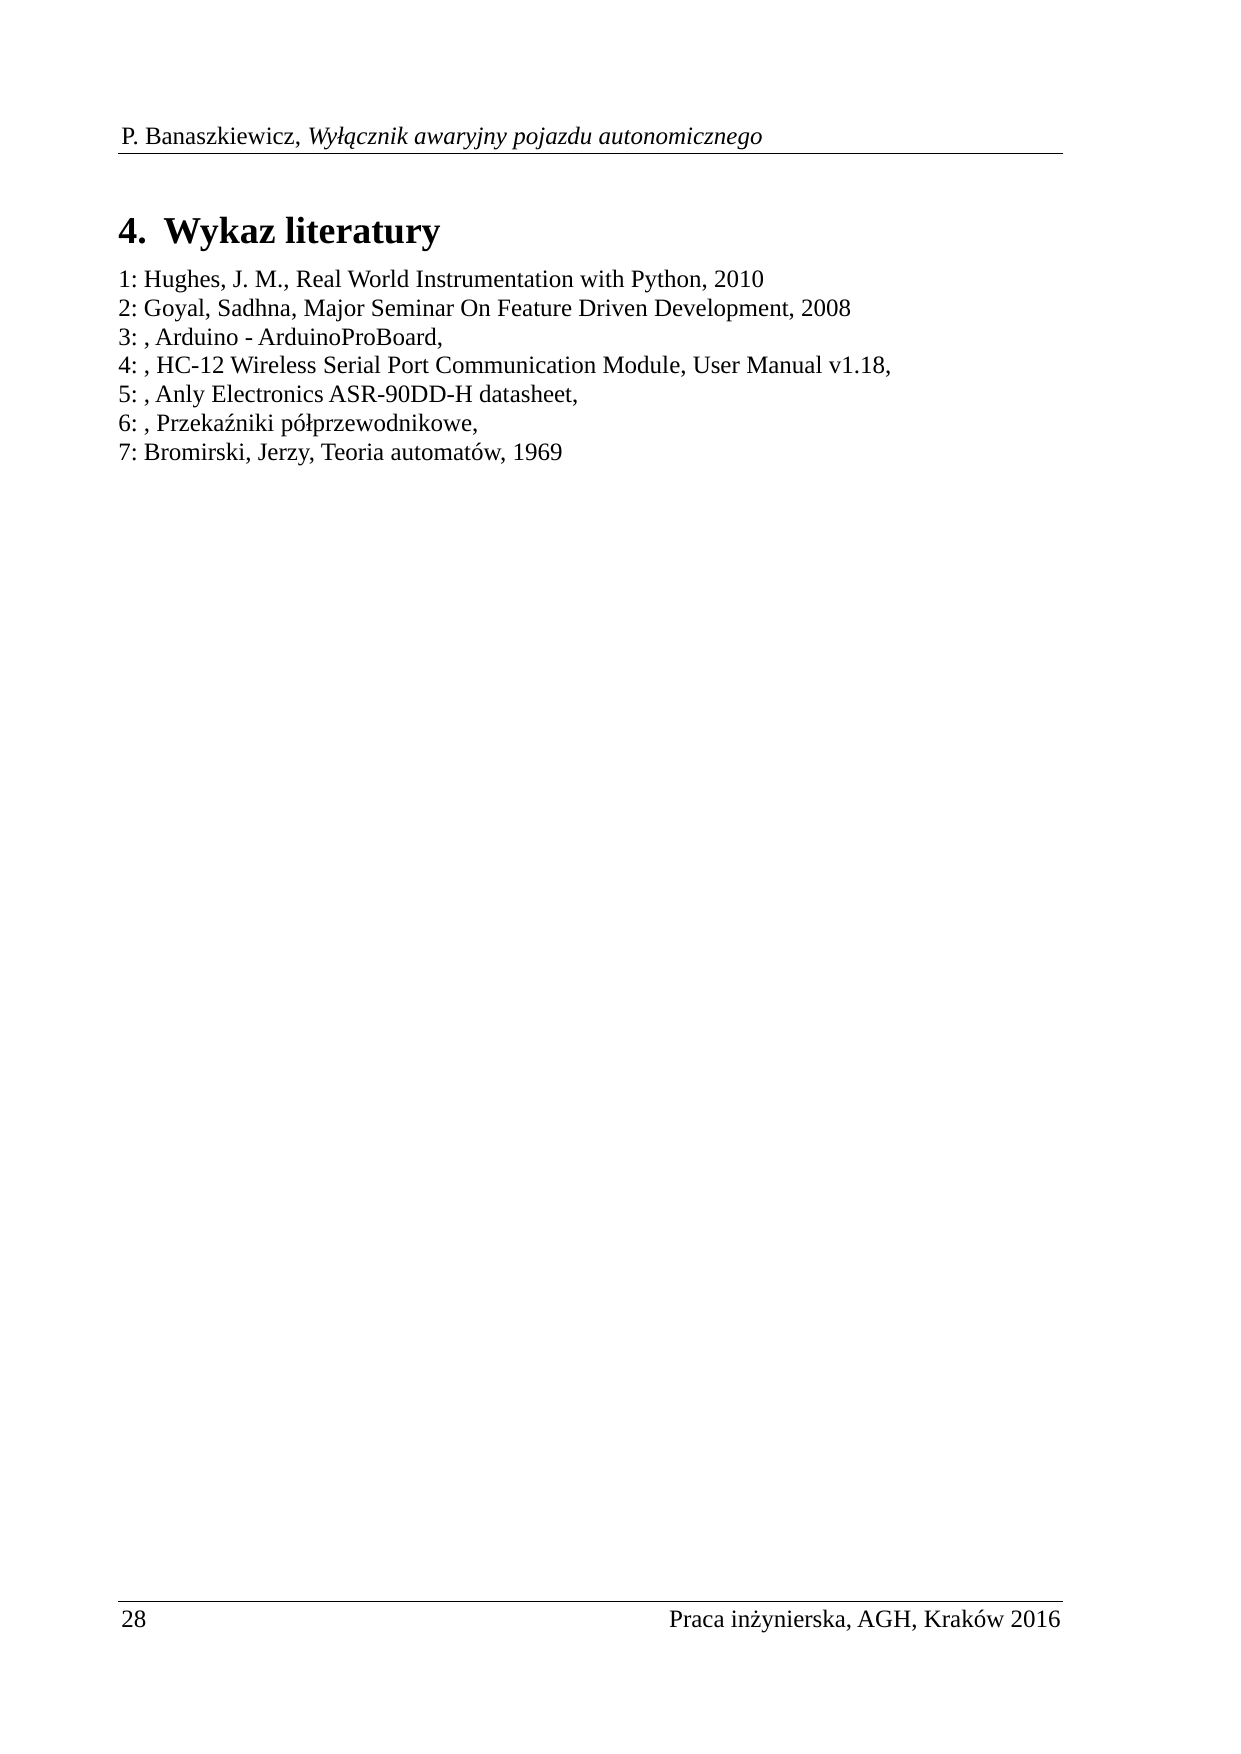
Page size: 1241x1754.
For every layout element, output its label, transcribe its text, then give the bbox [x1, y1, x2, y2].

text 2: Goyal, Sadhna, Major Seminar On Feature Driven Development, 2008 [118, 293, 1063, 322]
text 7: Bromirski, Jerzy, Teoria automatów, 1969 [118, 437, 1063, 465]
text 5: , Anly Electronics ASR-90DD-H datasheet, [118, 379, 1063, 408]
text 6: , Przekaźniki półprzewodnikowe, [118, 408, 1063, 437]
text 3: , Arduino - ArduinoProBoard, [118, 322, 1063, 350]
subtitle Wykaz literatury [118, 208, 1063, 252]
text 4: , HC-12 Wireless Serial Port Communication Module, User Manual v1.18, [118, 350, 1063, 379]
text 1: Hughes, J. M., Real World Instrumentation with Python, 2010 [118, 264, 1063, 293]
